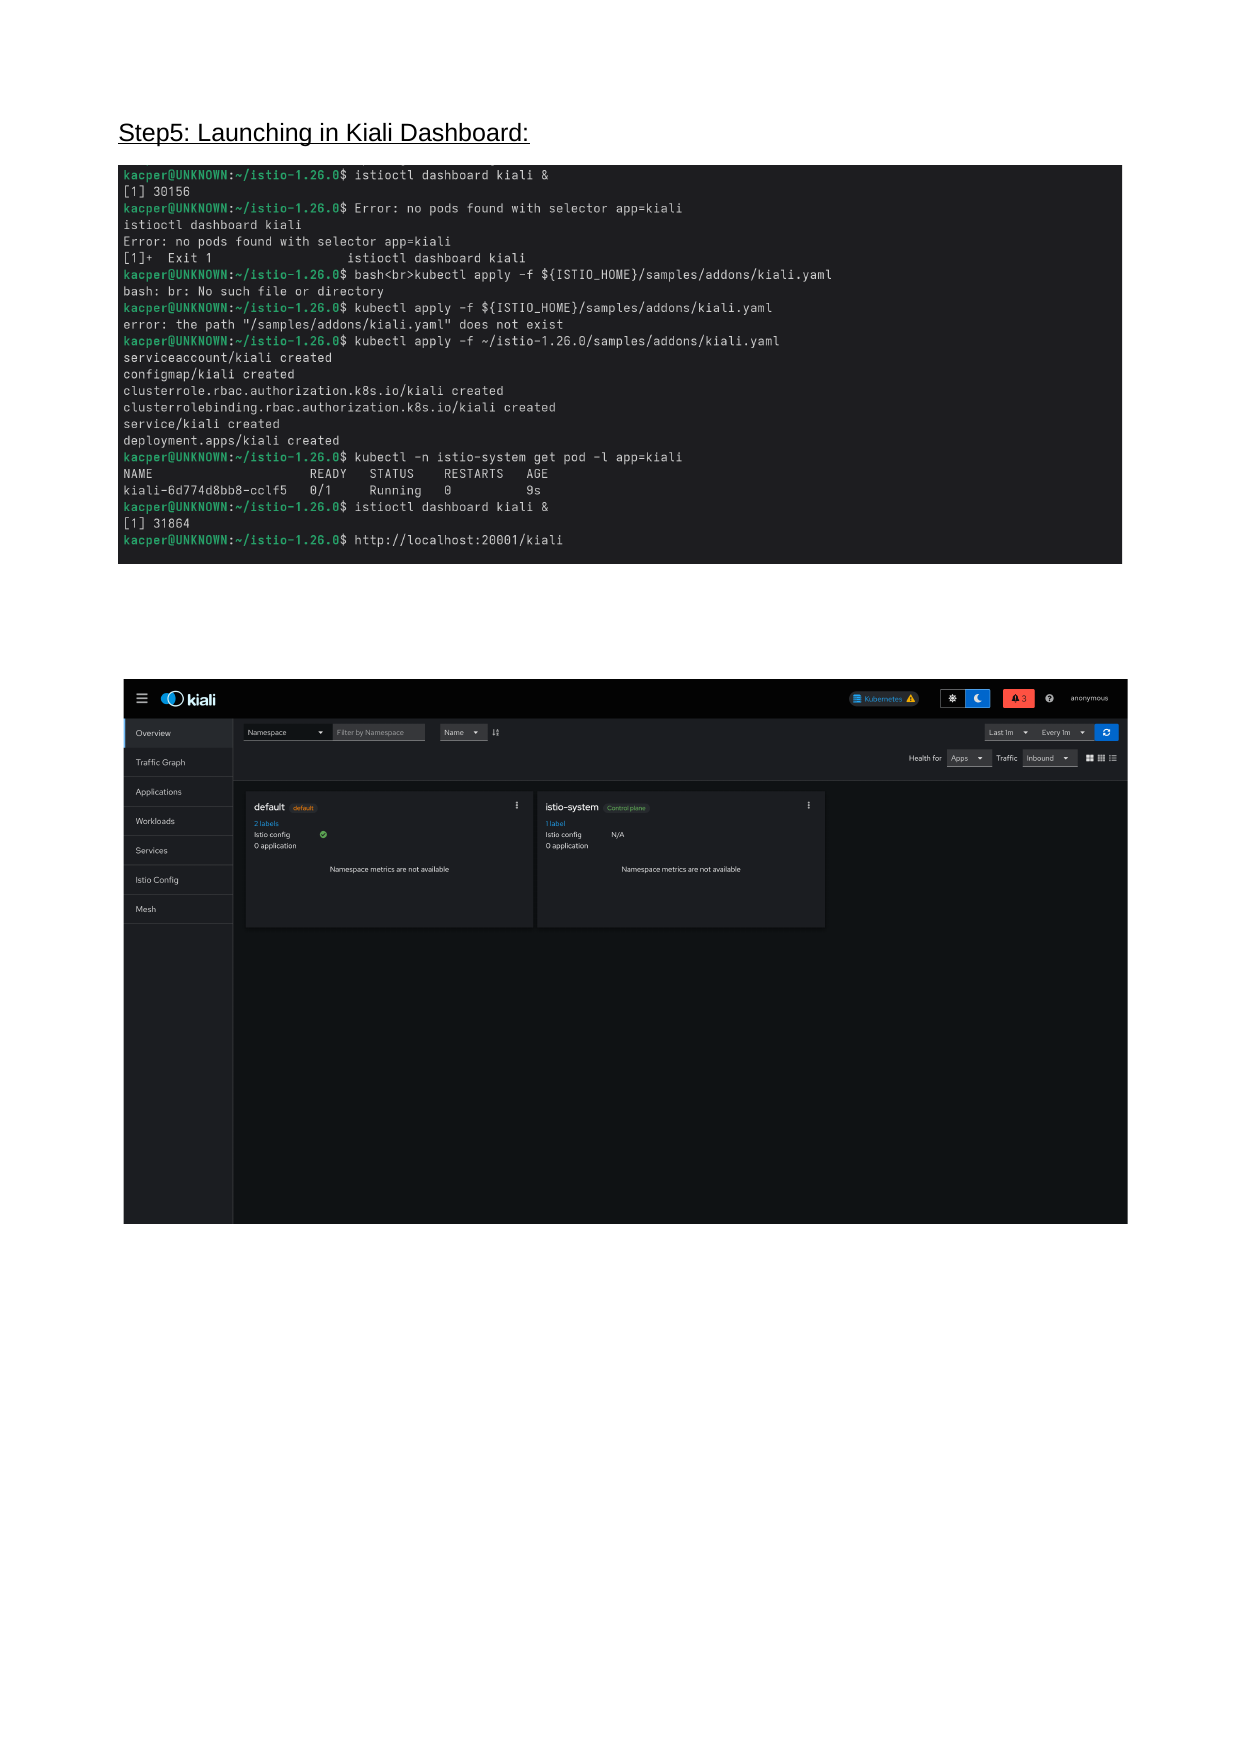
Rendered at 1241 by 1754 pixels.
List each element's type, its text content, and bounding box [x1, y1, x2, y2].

text [118, 564, 1122, 1616]
picture [118, 165, 1123, 564]
text Step5: Launching in Kiali Dashboard: [118, 118, 1122, 147]
picture [123, 679, 1128, 1224]
